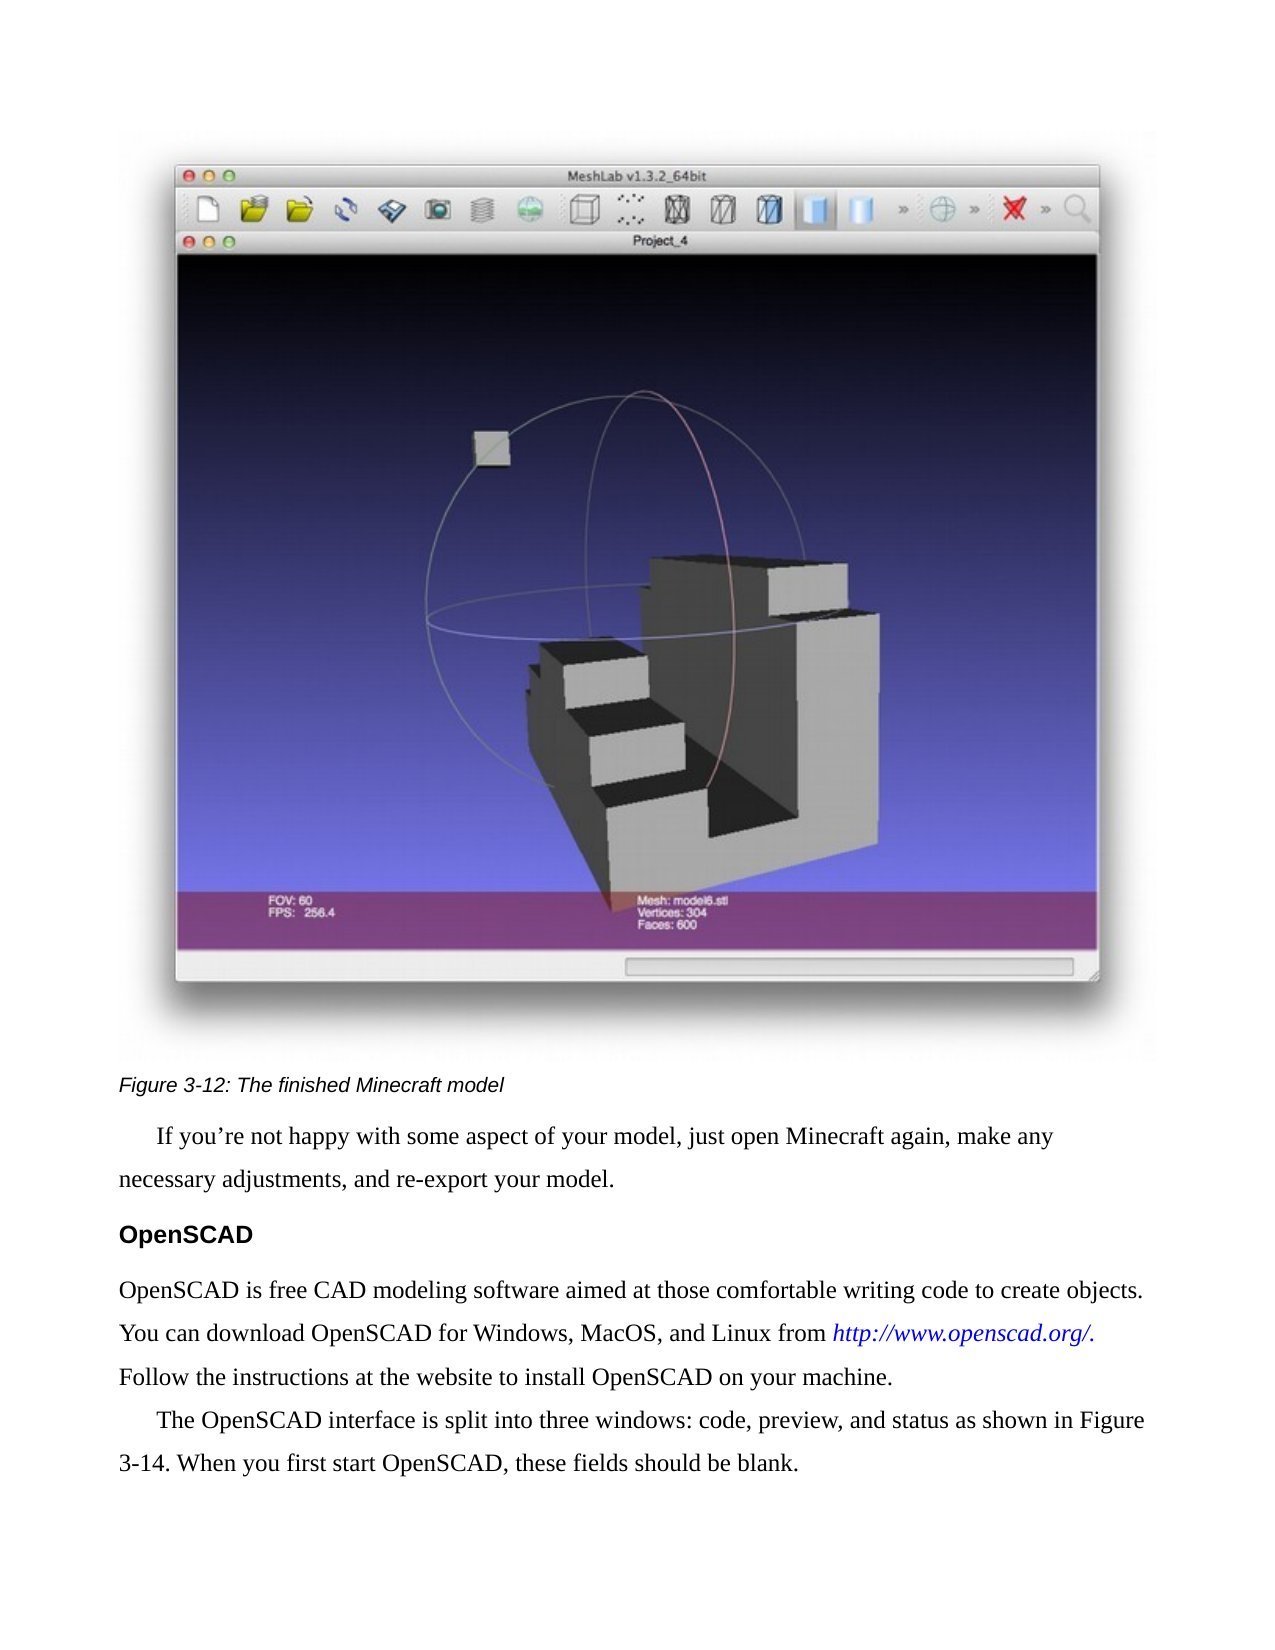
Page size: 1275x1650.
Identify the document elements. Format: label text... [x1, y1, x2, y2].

text If you’re not happy with some aspect of your model, just open Minecraft again, make any necessary adjustments, and re-export your model. [118, 1121, 1156, 1193]
text Figure 3-12: The finished Minecraft model [118, 1061, 1156, 1097]
text OpenSCAD is free CAD modeling software aimed at those comfortable writing code to create objects. You can download OpenSCAD for Windows, MacOS, and Linux from http://www.openscad.org/. Follow the instructions at the website to install OpenSCAD on your machine. [118, 1275, 1156, 1390]
text OpenSCAD [118, 1220, 1156, 1248]
text The OpenSCAD interface is split into three windows: code, preview, and status as shown in Figure 3-14. When you first start OpenSCAD, these fields should be blank. [118, 1405, 1156, 1477]
picture [118, 131, 1157, 1061]
